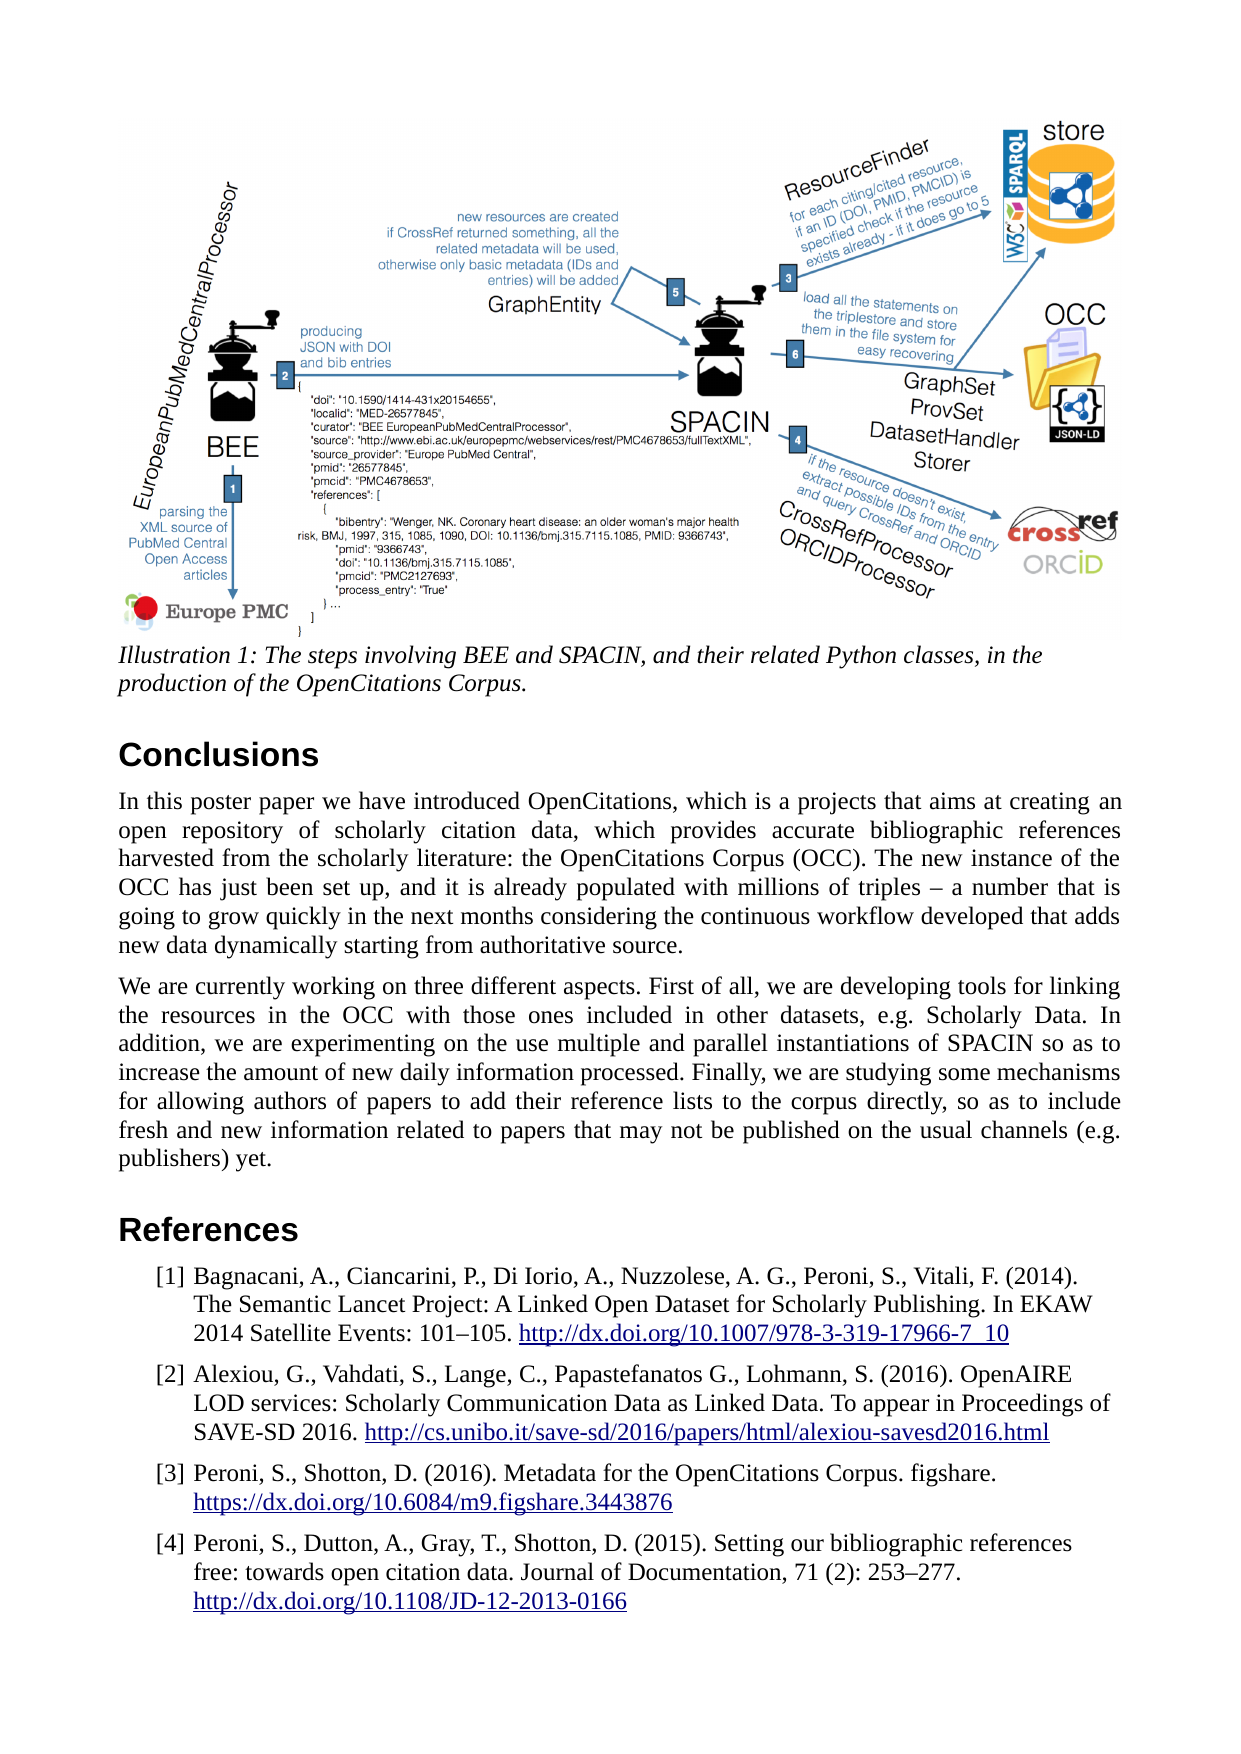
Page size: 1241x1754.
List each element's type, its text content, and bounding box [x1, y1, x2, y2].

list Peroni, S., Shotton, D. (2016). Metadata for the OpenCitations Corpus. figshare. https://dx.doi.org/10.6084/m9.figshare.3443876 [156, 1458, 1122, 1516]
text Illustration 1: The steps involving BEE and SPACIN, and their related Python classes, in the production of the OpenCitations Corpus. [118, 640, 1122, 697]
picture [118, 118, 1123, 640]
list Alexiou, G., Vahdati, S., Lange, C., Papastefanatos G., Lohmann, S. (2016). OpenAIRE LOD services: Scholarly Communication Data as Linked Data. To appear in Proceedings of SAVE-SD 2016. http://cs.unibo.it/save-sd/2016/papers/html/alexiou-savesd2016.html [156, 1359, 1122, 1446]
subtitle Conclusions [118, 735, 1122, 773]
list Peroni, S., Dutton, A., Gray, T., Shotton, D. (2015). Setting our bibliographic references free: towards open citation data. Journal of Documentation, 71 (2): 253–277. http://dx.doi.org/10.1108/JD-12-2013-0166 [156, 1528, 1122, 1614]
text In this poster paper we have introduced OpenCitations, which is a projects that aims at creating an open repository of scholarly citation data, which provides accurate bibliographic references harvested from the scholarly literature: the OpenCitations Corpus (OCC). The new instance of the OCC has just been set up, and it is already populated with millions of triples – a number that is going to grow quickly in the next months considering the continuous workflow developed that adds new data dynamically starting from authoritative source. [118, 786, 1122, 958]
subtitle References [118, 1210, 1122, 1248]
text We are currently working on three different aspects. First of all, we are developing tools for linking the resources in the OCC with those ones included in other datasets, e.g. Scholarly Data. In addition, we are experimenting on the use multiple and parallel instantiations of SPACIN so as to increase the amount of new daily information processed. Finally, we are studying some mechanisms for allowing authors of papers to add their reference lists to the corpus directly, so as to include fresh and new information related to papers that may not be published on the usual channels (e.g. publishers) yet. [118, 971, 1122, 1172]
list Bagnacani, A., Ciancarini, P., Di Iorio, A., Nuzzolese, A. G., Peroni, S., Vitali, F. (2014). The Semantic Lancet Project: A Linked Open Dataset for Scholarly Publishing. In EKAW 2014 Satellite Events: 101–105. http://dx.doi.org/10.1007/978-3-319-17966-7_10 [156, 1261, 1122, 1347]
